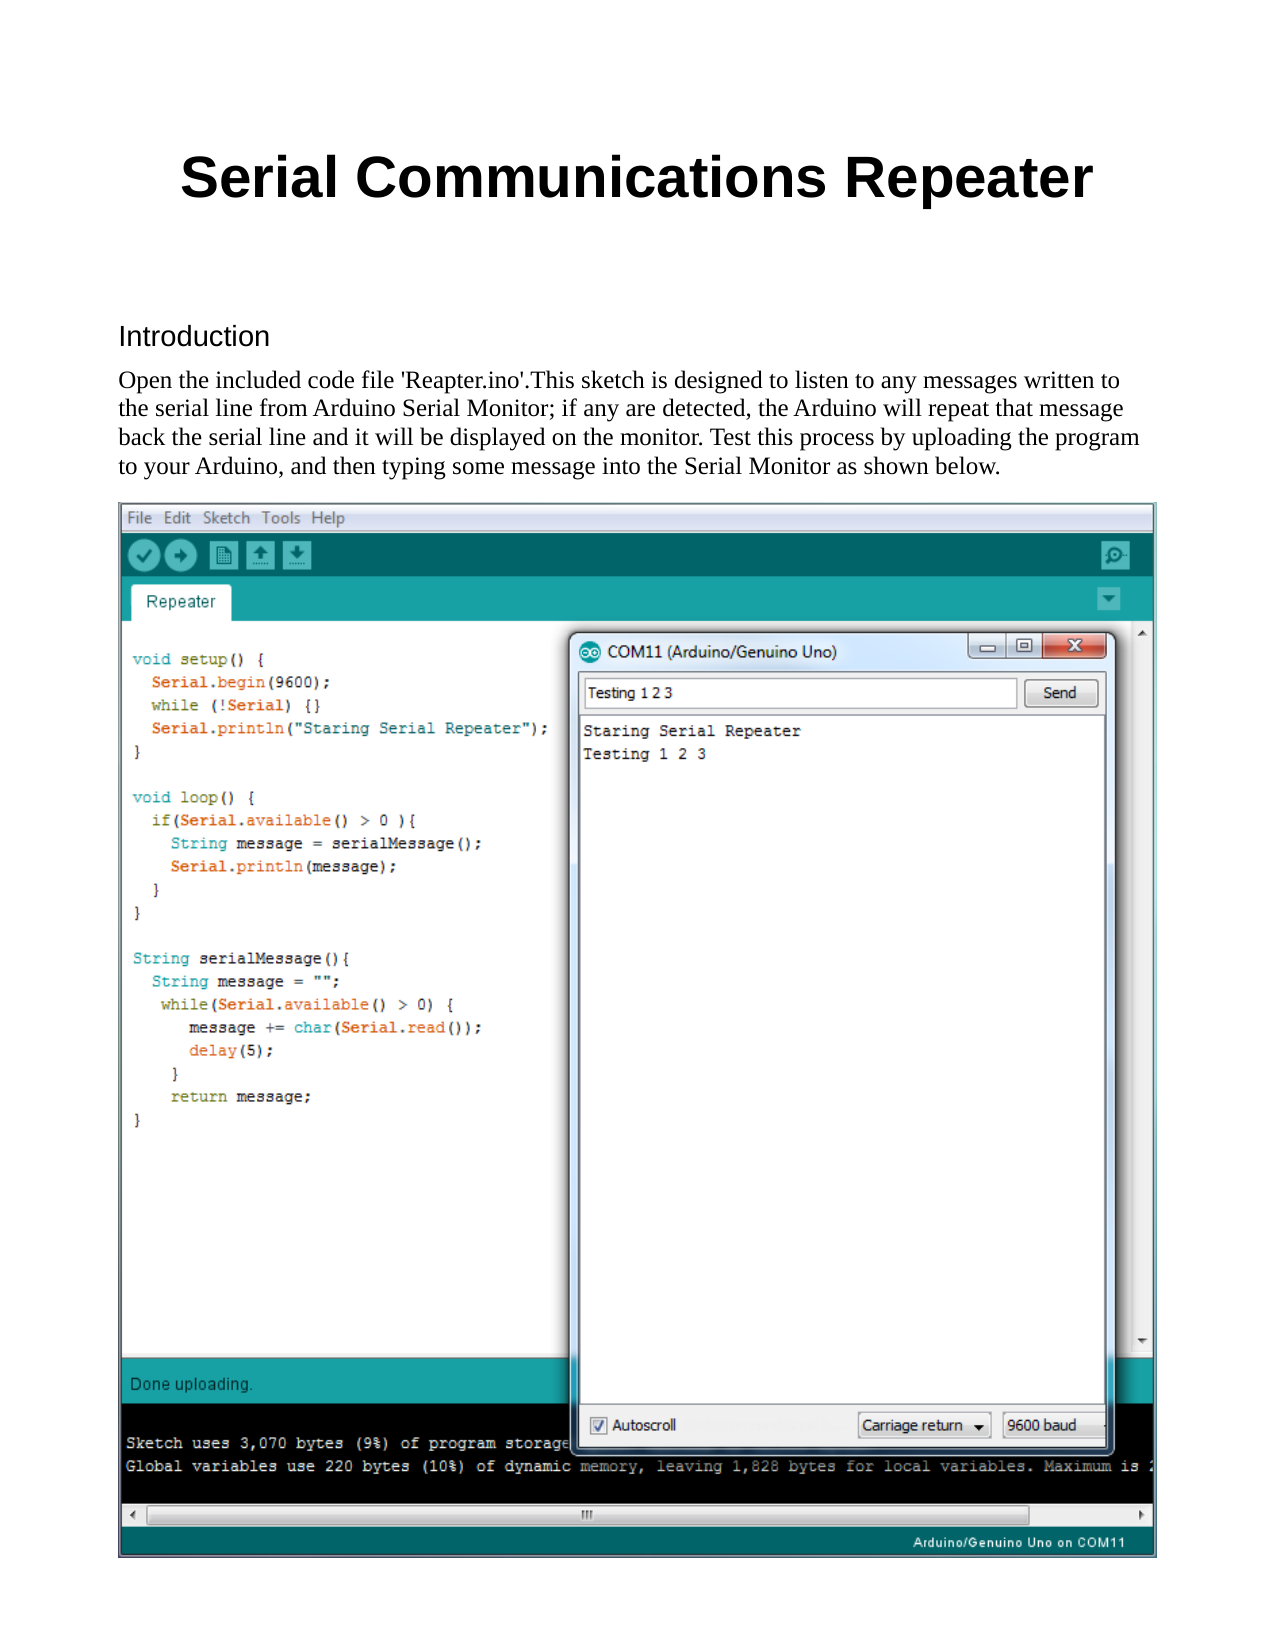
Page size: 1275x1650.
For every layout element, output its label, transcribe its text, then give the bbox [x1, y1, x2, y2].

title Serial Communications Repeater [118, 143, 1157, 210]
text Open the included code file 'Reapter.ino'.This sketch is designed to listen to any messages written to the serial line from Arduino Serial Monitor; if any are detected, the Arduino will repeat that message back the serial line and it will be displayed on the monitor. Test this process by uploading the program to your Arduino, and then typing some message into the Serial Monitor as shown below. [118, 365, 1157, 480]
picture [118, 502, 1157, 1558]
subtitle Introduction [118, 319, 1157, 352]
